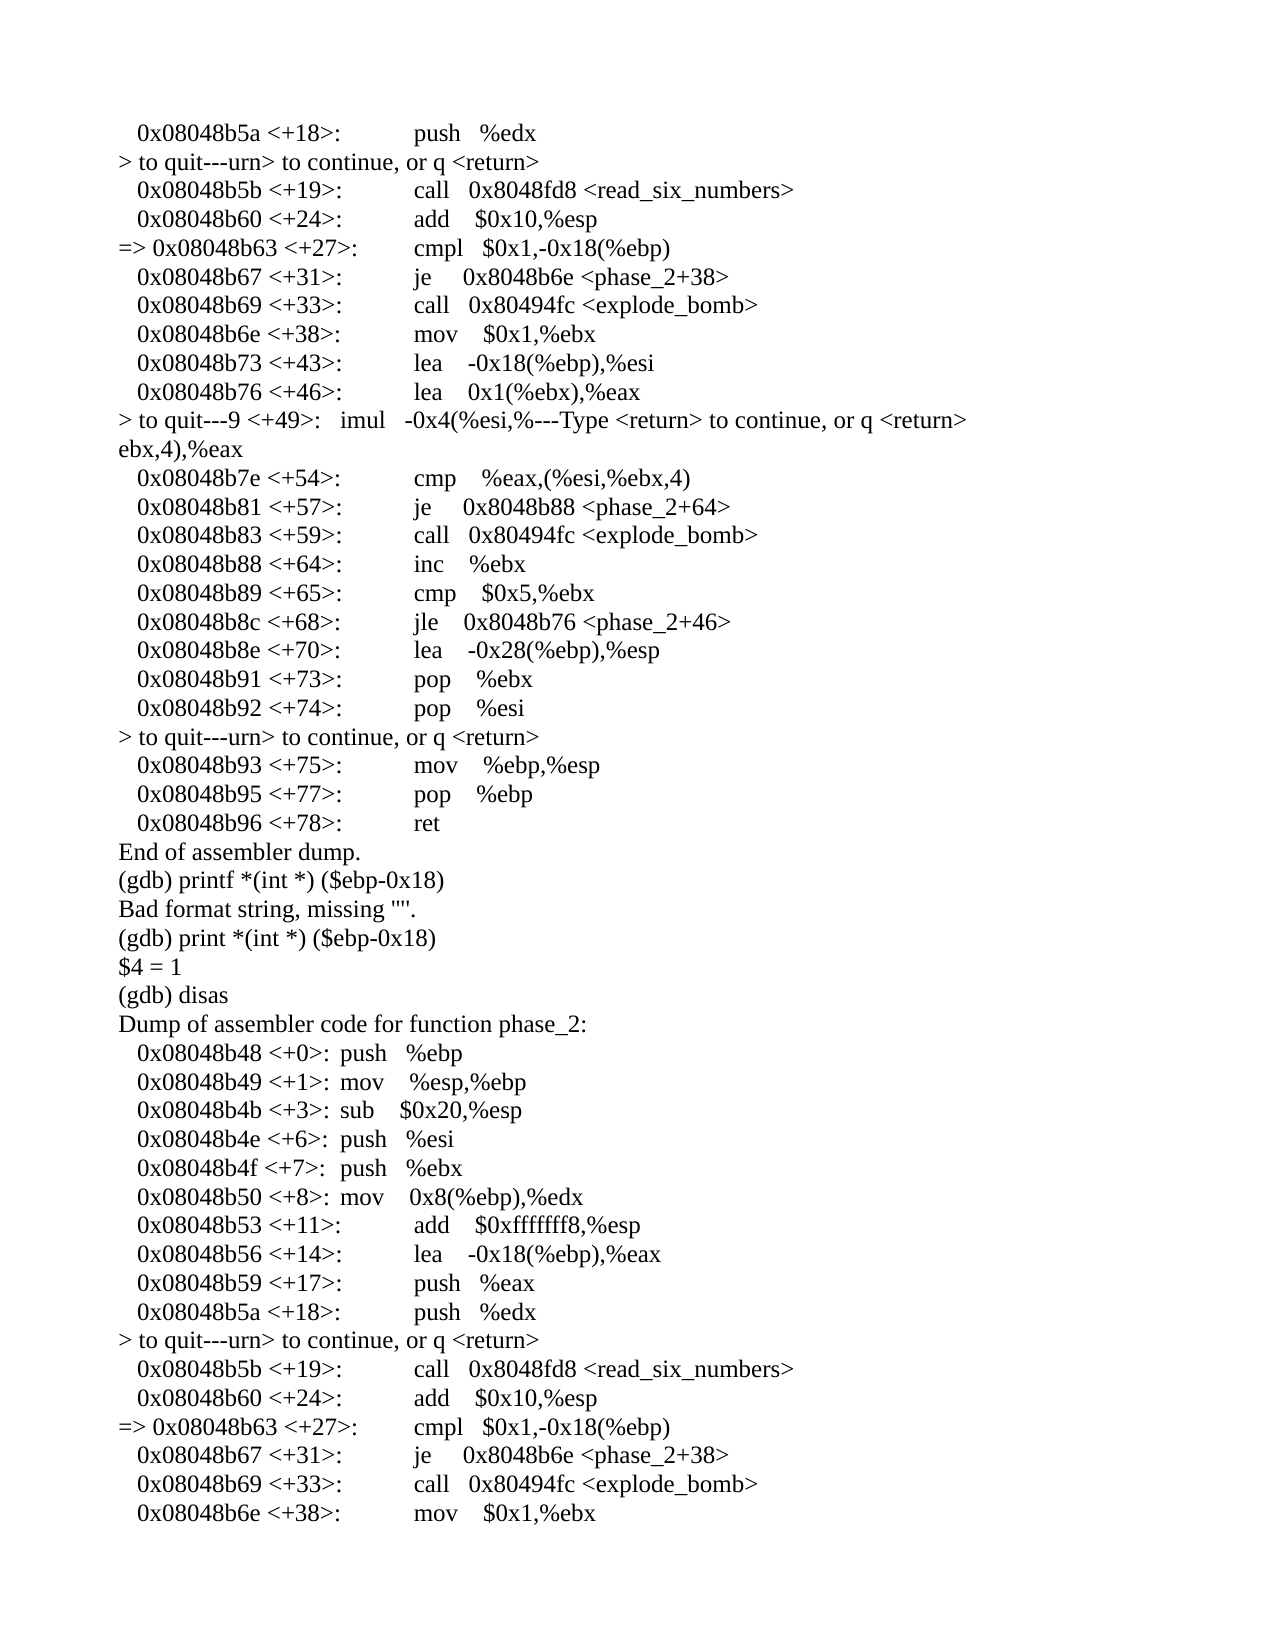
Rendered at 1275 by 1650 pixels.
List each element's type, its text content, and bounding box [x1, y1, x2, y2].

text 0x08048b5b <+19>: call 0x8048fd8 <read_six_numbers> [118, 1354, 1157, 1383]
text 0x08048b8c <+68>: jle 0x8048b76 <phase_2+46> [118, 607, 1157, 636]
text 0x08048b92 <+74>: pop %esi [118, 693, 1157, 722]
text 0x08048b93 <+75>: mov %ebp,%esp [118, 751, 1157, 779]
text 0x08048b81 <+57>: je 0x8048b88 <phase_2+64> [118, 492, 1157, 521]
text 0x08048b5a <+18>: push %edx [118, 1297, 1157, 1326]
text > to quit---urn> to continue, or q <return> [118, 147, 1157, 176]
text 0x08048b91 <+73>: pop %ebx [118, 664, 1157, 693]
text 0x08048b67 <+31>: je 0x8048b6e <phase_2+38> [118, 1441, 1157, 1469]
text 0x08048b69 <+33>: call 0x80494fc <explode_bomb> [118, 1469, 1157, 1498]
text 0x08048b67 <+31>: je 0x8048b6e <phase_2+38> [118, 262, 1157, 291]
text 0x08048b50 <+8>: mov 0x8(%ebp),%edx [118, 1182, 1157, 1211]
text (gdb) print *(int *) ($ebp-0x18) [118, 923, 1157, 952]
text 0x08048b48 <+0>: push %ebp [118, 1038, 1157, 1067]
text 0x08048b6e <+38>: mov $0x1,%ebx [118, 1498, 1157, 1527]
text 0x08048b59 <+17>: push %eax [118, 1268, 1157, 1297]
text 0x08048b60 <+24>: add $0x10,%esp [118, 1383, 1157, 1412]
text 0x08048b83 <+59>: call 0x80494fc <explode_bomb> [118, 521, 1157, 549]
text 0x08048b56 <+14>: lea -0x18(%ebp),%eax [118, 1239, 1157, 1268]
text End of assembler dump. [118, 837, 1157, 866]
text 0x08048b60 <+24>: add $0x10,%esp [118, 204, 1157, 233]
text (gdb) disas [118, 981, 1157, 1009]
text 0x08048b4f <+7>: push %ebx [118, 1153, 1157, 1182]
text 0x08048b49 <+1>: mov %esp,%ebp [118, 1067, 1157, 1096]
text 0x08048b8e <+70>: lea -0x28(%ebp),%esp [118, 636, 1157, 664]
text 0x08048b53 <+11>: add $0xfffffff8,%esp [118, 1211, 1157, 1239]
text Dump of assembler code for function phase_2: [118, 1009, 1157, 1038]
text > to quit---urn> to continue, or q <return> [118, 1326, 1157, 1354]
text > to quit---9 <+49>: imul -0x4(%esi,%---Type <return> to continue, or q <return> [118, 406, 1157, 434]
text 0x08048b5b <+19>: call 0x8048fd8 <read_six_numbers> [118, 176, 1157, 204]
text 0x08048b89 <+65>: cmp $0x5,%ebx [118, 578, 1157, 607]
text 0x08048b73 <+43>: lea -0x18(%ebp),%esi [118, 348, 1157, 377]
text > to quit---urn> to continue, or q <return> [118, 722, 1157, 751]
text (gdb) printf *(int *) ($ebp-0x18) [118, 866, 1157, 894]
text 0x08048b7e <+54>: cmp %eax,(%esi,%ebx,4) [118, 463, 1157, 492]
text 0x08048b96 <+78>: ret [118, 808, 1157, 837]
text 0x08048b4b <+3>: sub $0x20,%esp [118, 1096, 1157, 1124]
text ebx,4),%eax [118, 434, 1157, 463]
text => 0x08048b63 <+27>: cmpl $0x1,-0x18(%ebp) [118, 1412, 1157, 1441]
text 0x08048b5a <+18>: push %edx [118, 118, 1157, 147]
text Bad format string, missing '"'. [118, 894, 1157, 923]
text 0x08048b88 <+64>: inc %ebx [118, 549, 1157, 578]
text 0x08048b4e <+6>: push %esi [118, 1124, 1157, 1153]
text 0x08048b95 <+77>: pop %ebp [118, 779, 1157, 808]
text 0x08048b76 <+46>: lea 0x1(%ebx),%eax [118, 377, 1157, 406]
text => 0x08048b63 <+27>: cmpl $0x1,-0x18(%ebp) [118, 233, 1157, 262]
text 0x08048b6e <+38>: mov $0x1,%ebx [118, 319, 1157, 348]
text $4 = 1 [118, 952, 1157, 981]
text 0x08048b69 <+33>: call 0x80494fc <explode_bomb> [118, 291, 1157, 319]
